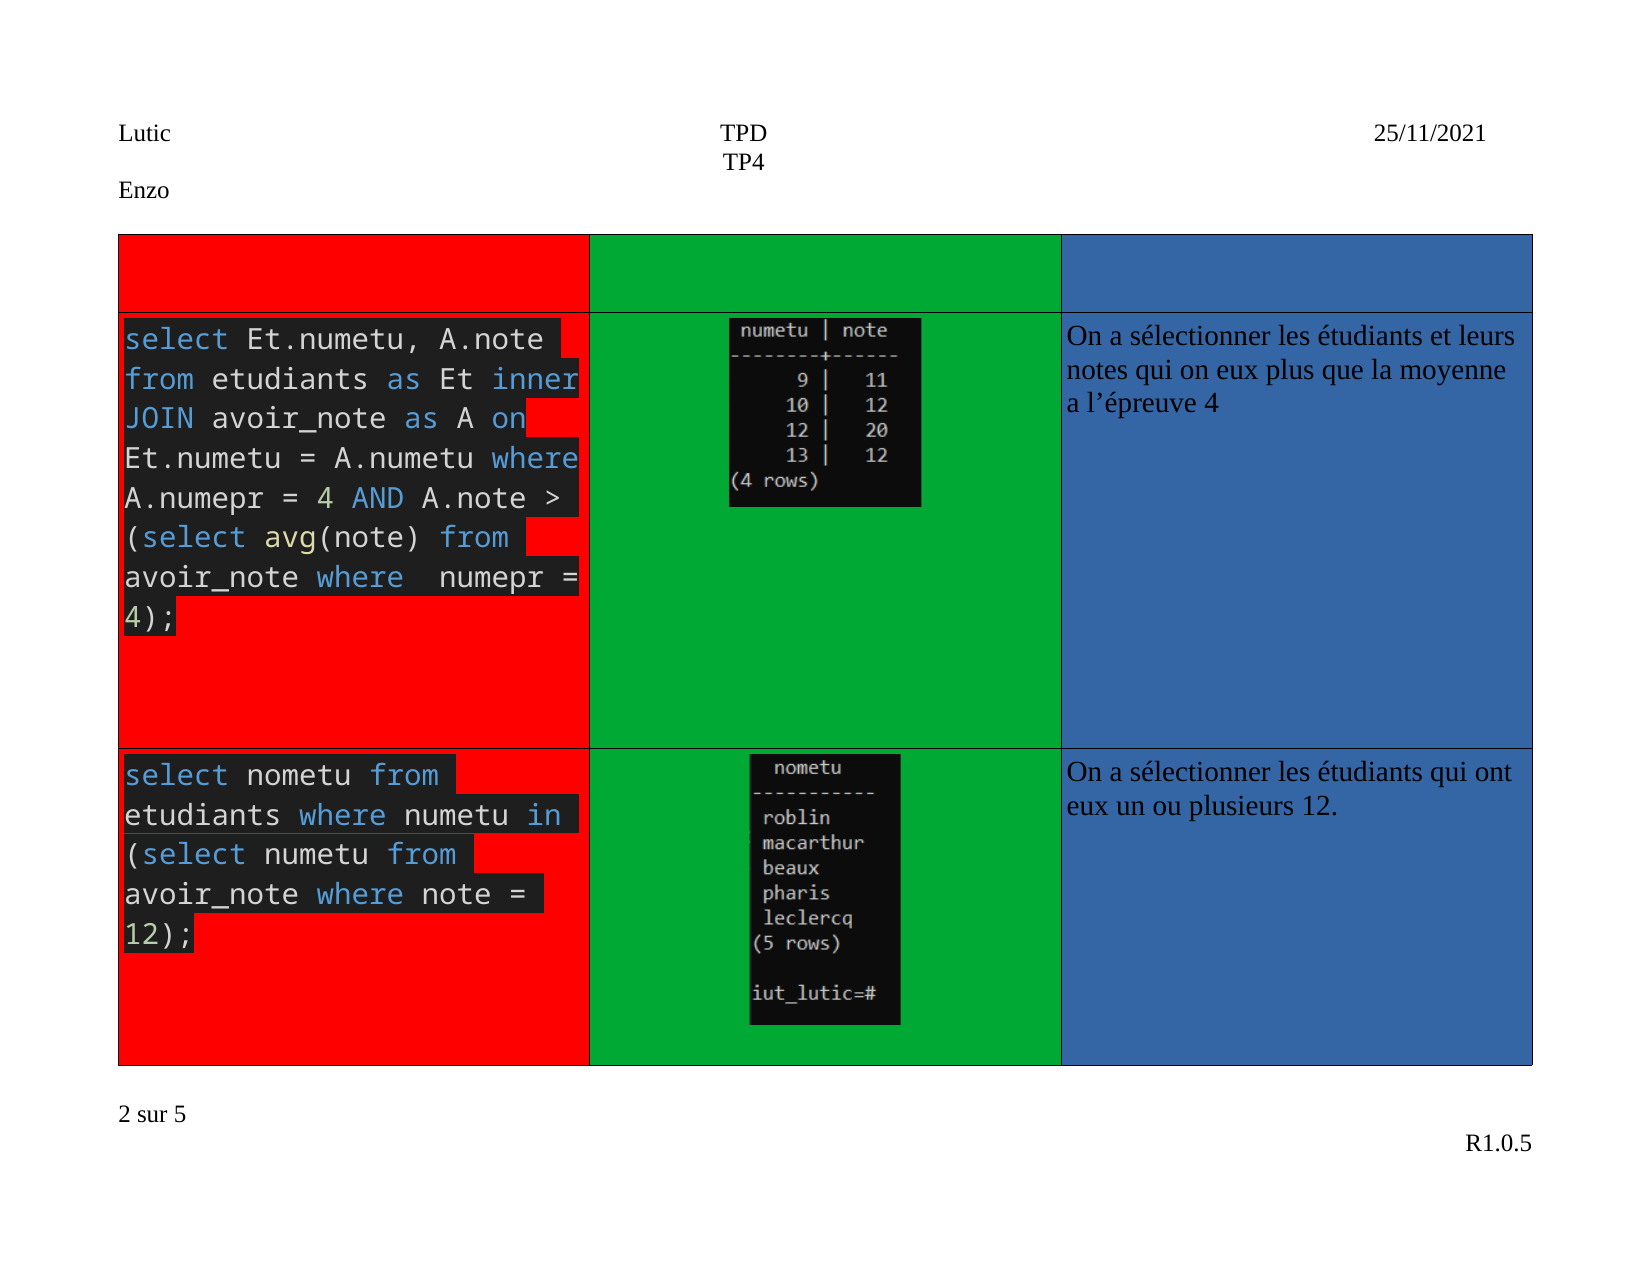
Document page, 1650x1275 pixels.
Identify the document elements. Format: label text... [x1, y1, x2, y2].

table_cell select nometu from etudiants where numetu in (select numetu from avoir_note where note = 12); [119, 749, 589, 1065]
table_cell select Et.numetu, A.note from etudiants as Et inner JOIN avoir_note as A on Et.numetu = A.numetu where A.numepr = 4 AND A.note > (select avg(note) from avoir_note where numepr = 4); [119, 313, 589, 748]
table_cell On a sélectionner les étudiants qui ont eux un ou plusieurs 12. [1062, 749, 1532, 1065]
table_cell [590, 313, 1061, 748]
table_cell [1062, 235, 1532, 312]
table_cell [590, 235, 1061, 312]
table_cell [590, 749, 1061, 1065]
table_cell On a sélectionner les étudiants et leurs notes qui on eux plus que la moyenne a l’épreuve 4 [1062, 313, 1532, 748]
table_cell [119, 235, 589, 312]
picture [728, 318, 922, 507]
picture [749, 754, 901, 1025]
